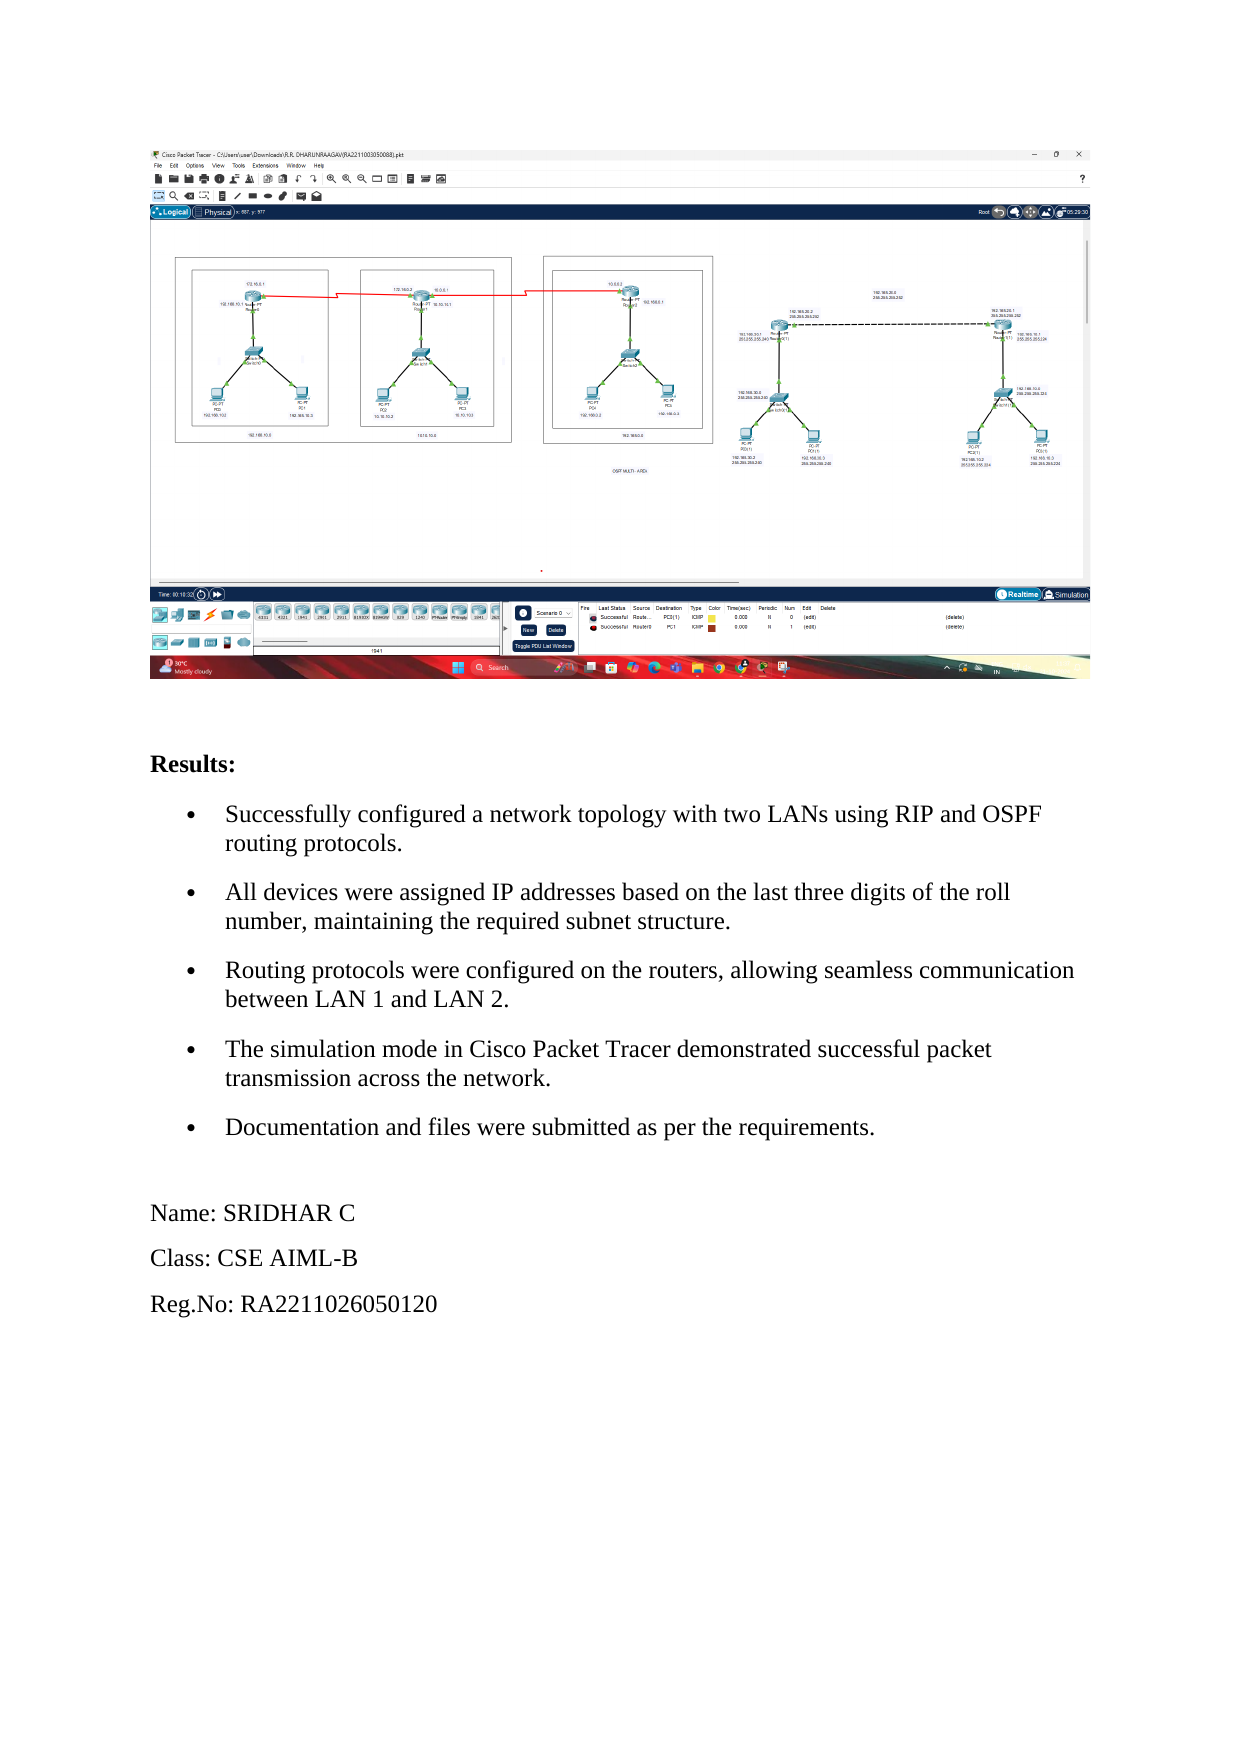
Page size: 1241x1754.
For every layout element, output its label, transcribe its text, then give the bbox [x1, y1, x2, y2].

text Class: CSE AIML-B [150, 1243, 1090, 1272]
list Documentation and files were submitted as per the requirements. [187, 1112, 1090, 1141]
list Routing protocols were configured on the routers, allowing seamless communication between LAN 1 and LAN 2. [187, 956, 1090, 1013]
list Successfully configured a network topology with two LANs using RIP and OSPF routing protocols. [187, 799, 1090, 856]
text Results: [150, 749, 1090, 778]
list The simulation mode in Cisco Packet Tracer demonstrated successful packet transmission across the network. [187, 1034, 1090, 1091]
text Name: SRIDHAR C [150, 1198, 1090, 1227]
list All devices were assigned IP addresses based on the last three digits of the roll number, maintaining the required subnet structure. [187, 877, 1090, 935]
text Reg.No: RA2211026050120 [150, 1289, 1090, 1317]
